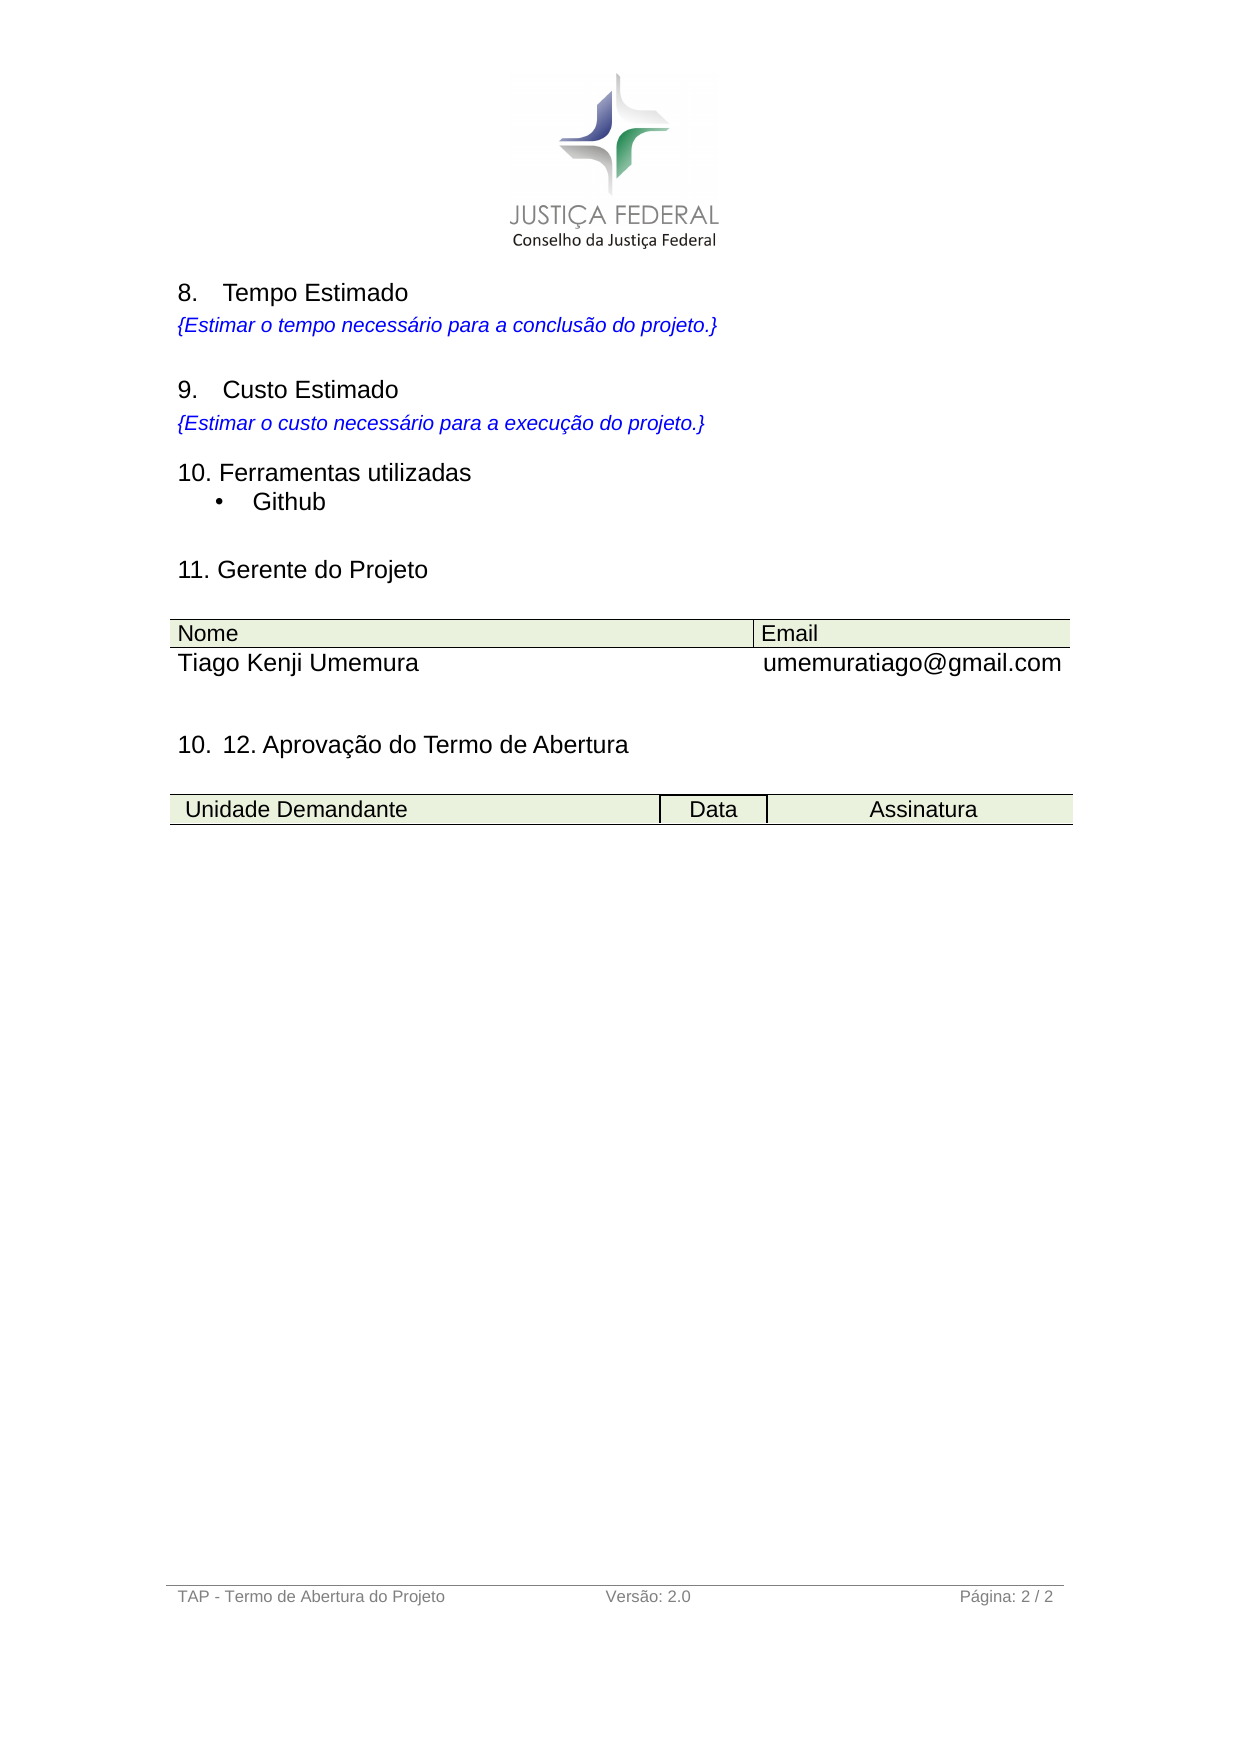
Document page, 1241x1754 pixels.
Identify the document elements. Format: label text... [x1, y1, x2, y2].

subtitle 12. Aprovação do Termo de Abertura [177, 730, 1065, 759]
table_header Assinatura [768, 795, 1073, 823]
table_header Data [661, 796, 766, 823]
text 10. Ferramentas utilizadas [177, 458, 1063, 487]
subtitle Tempo Estimado [177, 278, 1065, 306]
table_header Unidade Demandante [170, 795, 659, 823]
table_header Email [754, 620, 1070, 647]
picture [509, 73, 719, 249]
text {Estimar o custo necessário para a execução do projeto.} [177, 410, 1063, 434]
subtitle 11. Gerente do Projeto [177, 555, 1065, 583]
list Github [215, 487, 1063, 516]
text Tiago Kenji Umemura umemuratiago@gmail.com [177, 648, 1063, 676]
subtitle Custo Estimado [177, 375, 1065, 404]
text {Estimar o tempo necessário para a conclusão do projeto.} [177, 313, 1063, 337]
table_header Nome [170, 620, 753, 647]
